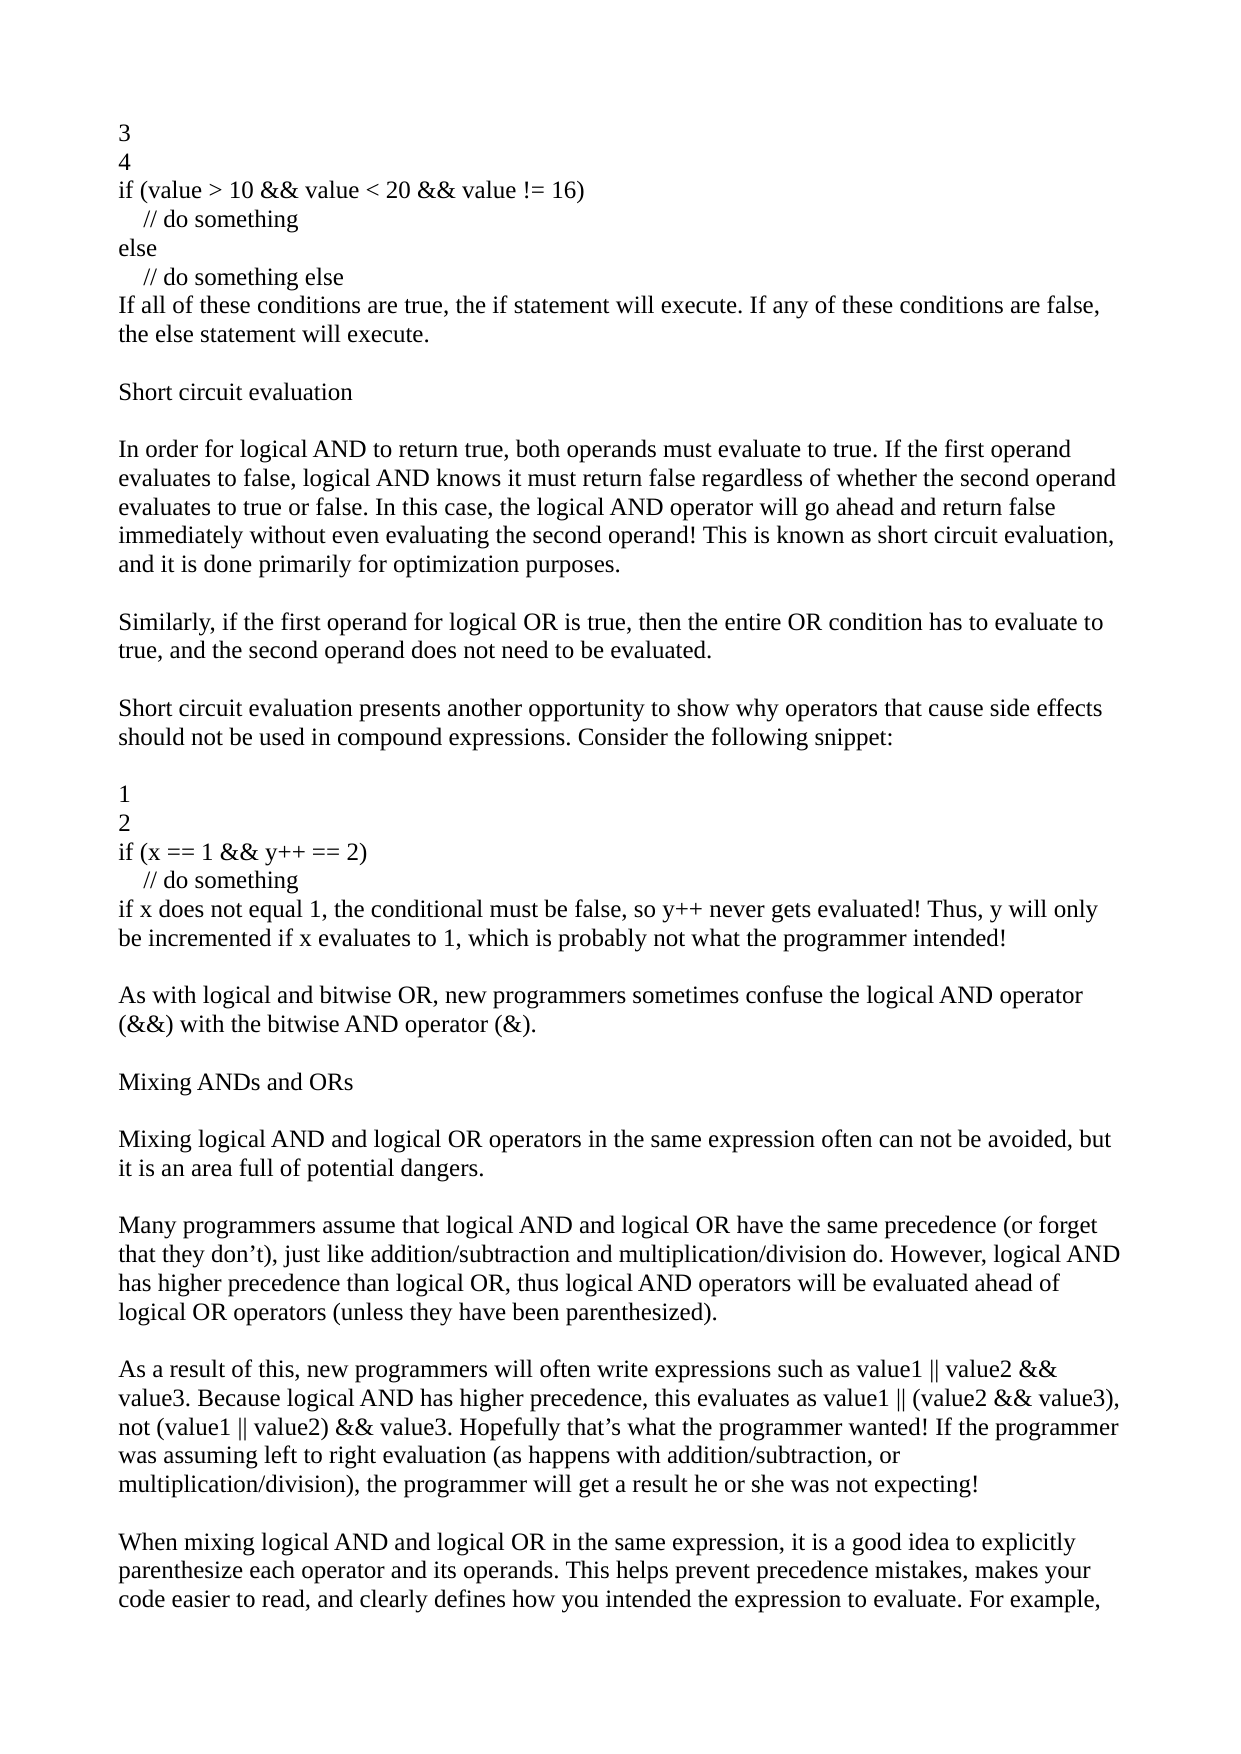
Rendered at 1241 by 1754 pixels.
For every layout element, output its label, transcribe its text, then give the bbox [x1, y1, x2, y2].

text Mixing ANDs and ORs [118, 1067, 1122, 1096]
text if (x == 1 && y++ == 2) [118, 837, 1122, 866]
text else [118, 233, 1122, 262]
text // do something else [118, 262, 1122, 291]
text 4 [118, 147, 1122, 176]
text As a result of this, new programmers will often write expressions such as value1 || value2 && value3. Because logical AND has higher precedence, this evaluates as value1 || (value2 && value3), not (value1 || value2) && value3. Hopefully that’s what the programmer wanted! If the programmer was assuming left to right evaluation (as happens with addition/subtraction, or multiplication/division), the programmer will get a result he or she was not expecting! [118, 1354, 1122, 1498]
text 2 [118, 808, 1122, 837]
text 3 [118, 118, 1122, 147]
text if x does not equal 1, the conditional must be false, so y++ never gets evaluated! Thus, y will only be incremented if x evaluates to 1, which is probably not what the programmer intended! [118, 894, 1122, 952]
text In order for logical AND to return true, both operands must evaluate to true. If the first operand evaluates to false, logical AND knows it must return false regardless of whether the second operand evaluates to true or false. In this case, the logical AND operator will go ahead and return false immediately without even evaluating the second operand! This is known as short circuit evaluation, and it is done primarily for optimization purposes. [118, 434, 1122, 578]
text Short circuit evaluation [118, 377, 1122, 406]
text 1 [118, 779, 1122, 808]
text if (value > 10 && value < 20 && value != 16) [118, 176, 1122, 204]
text Similarly, if the first operand for logical OR is true, then the entire OR condition has to evaluate to true, and the second operand does not need to be evaluated. [118, 607, 1122, 664]
text // do something [118, 866, 1122, 894]
text If all of these conditions are true, the if statement will execute. If any of these conditions are false, the else statement will execute. [118, 291, 1122, 348]
text Short circuit evaluation presents another opportunity to show why operators that cause side effects should not be used in compound expressions. Consider the following snippet: [118, 693, 1122, 751]
text When mixing logical AND and logical OR in the same expression, it is a good idea to explicitly parenthesize each operator and its operands. This helps prevent precedence mistakes, makes your code easier to read, and clearly defines how you intended the expression to evaluate. For example, [118, 1527, 1122, 1613]
text // do something [118, 204, 1122, 233]
text Mixing logical AND and logical OR operators in the same expression often can not be avoided, but it is an area full of potential dangers. [118, 1124, 1122, 1182]
text Many programmers assume that logical AND and logical OR have the same precedence (or forget that they don’t), just like addition/subtraction and multiplication/division do. However, logical AND has higher precedence than logical OR, thus logical AND operators will be evaluated ahead of logical OR operators (unless they have been parenthesized). [118, 1211, 1122, 1326]
text As with logical and bitwise OR, new programmers sometimes confuse the logical AND operator (&&) with the bitwise AND operator (&). [118, 981, 1122, 1038]
